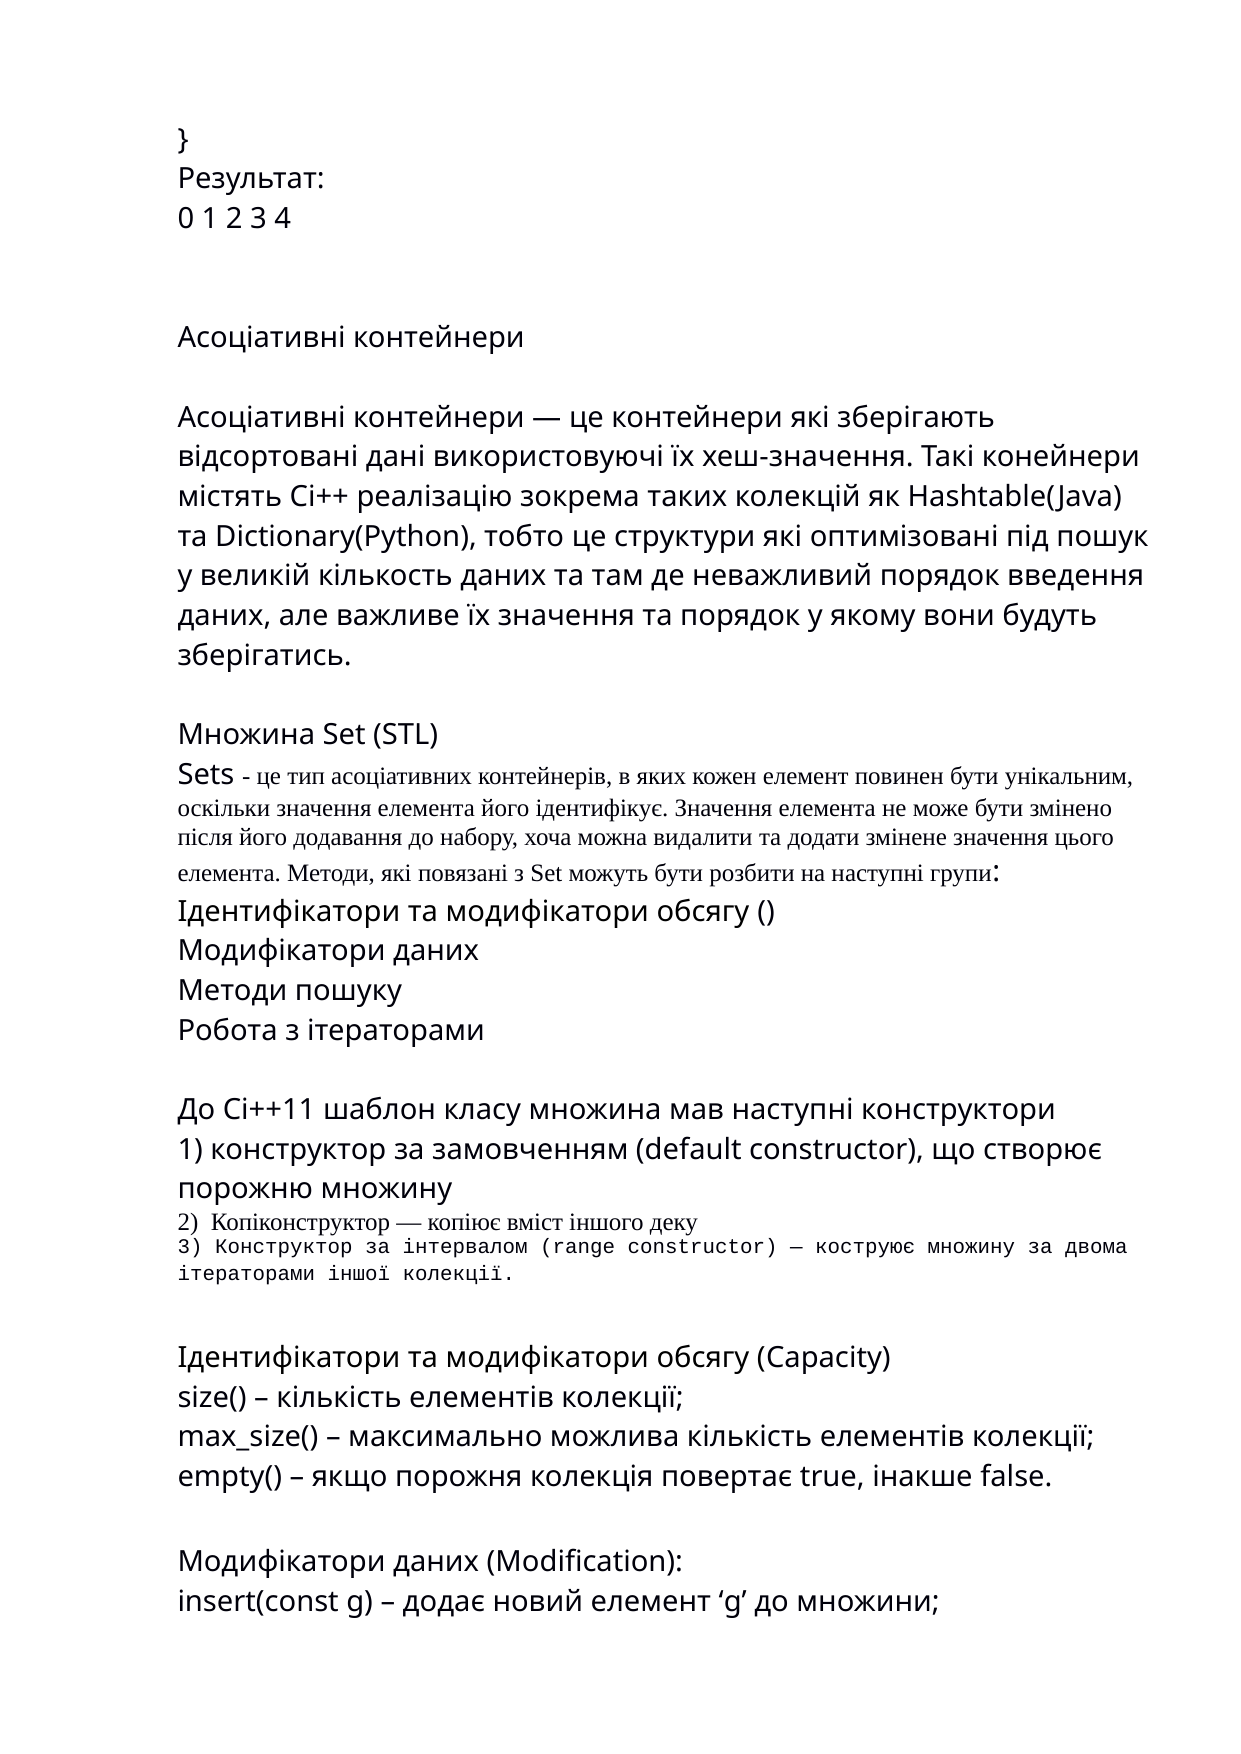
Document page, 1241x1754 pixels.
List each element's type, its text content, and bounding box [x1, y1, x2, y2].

text Ідентифікатори та модифікатори обсягу (Capacity) [177, 1336, 1152, 1376]
text 0 1 2 3 4 [177, 197, 1152, 237]
text Асоціативні контейнери [177, 317, 1152, 356]
text Sets - це тип асоціативних контейнерів, в яких кожен елемент повинен бути унікальним, оскільки значення елемента його ідентифікує. Значення елемента не може бути змінено після його додавання до набору, хоча можна видалити та додати змінене значення цього елемента. Методи, які повязані з Set можуть бути розбити на наступні групи: [177, 753, 1152, 890]
text Ідентифікатори та модифікатори обсягу () [177, 890, 1152, 930]
text size() – кількість елементів колекції; [177, 1376, 1152, 1416]
text Множина Set (STL) [177, 713, 1152, 753]
text empty() – якщо порожня колекція повертає true, інакше false. [177, 1455, 1152, 1495]
text insert(const g) – додає новий елемент ‘g’ до множини; [177, 1580, 1152, 1620]
text Модифікатори даних [177, 930, 1152, 969]
text Робота з ітераторами [177, 1009, 1152, 1049]
text Асоціативні контейнери — це контейнери які зберігають відсортовані дані використовуючі їх хеш-значення. Такі конейнери містять Сі++ реалізацію зокрема таких колекцій як Hashtable(Java) та Dictionary(Python), тобто це структури які оптимізовані під пошук у великій кількость даних та там де неважливий порядок введення даних, але важливе їх значення та порядок у якому вони будуть зберігатись. [177, 396, 1152, 674]
subtitle 2) Копіконструктор — копіює вміст іншого деку [177, 1207, 1152, 1236]
text max_size() – максимально можлива кількість елементів колекції; [177, 1416, 1152, 1455]
subtitle 1) конструктор за замовченням (default constructor), що створює порожню множину [177, 1128, 1152, 1207]
text Результат: [177, 158, 1152, 197]
text 3) Конструктор за інтервалом (range constructor) — коструює множину за двома ітераторами іншої колекції. [177, 1236, 1152, 1287]
text Модифікатори даних (Modification): [177, 1541, 1152, 1580]
text Методи пошуку [177, 969, 1152, 1009]
text } [177, 118, 1152, 158]
text До Сі++11 шаблон класу множина мав наступні конструктори [177, 1088, 1152, 1128]
